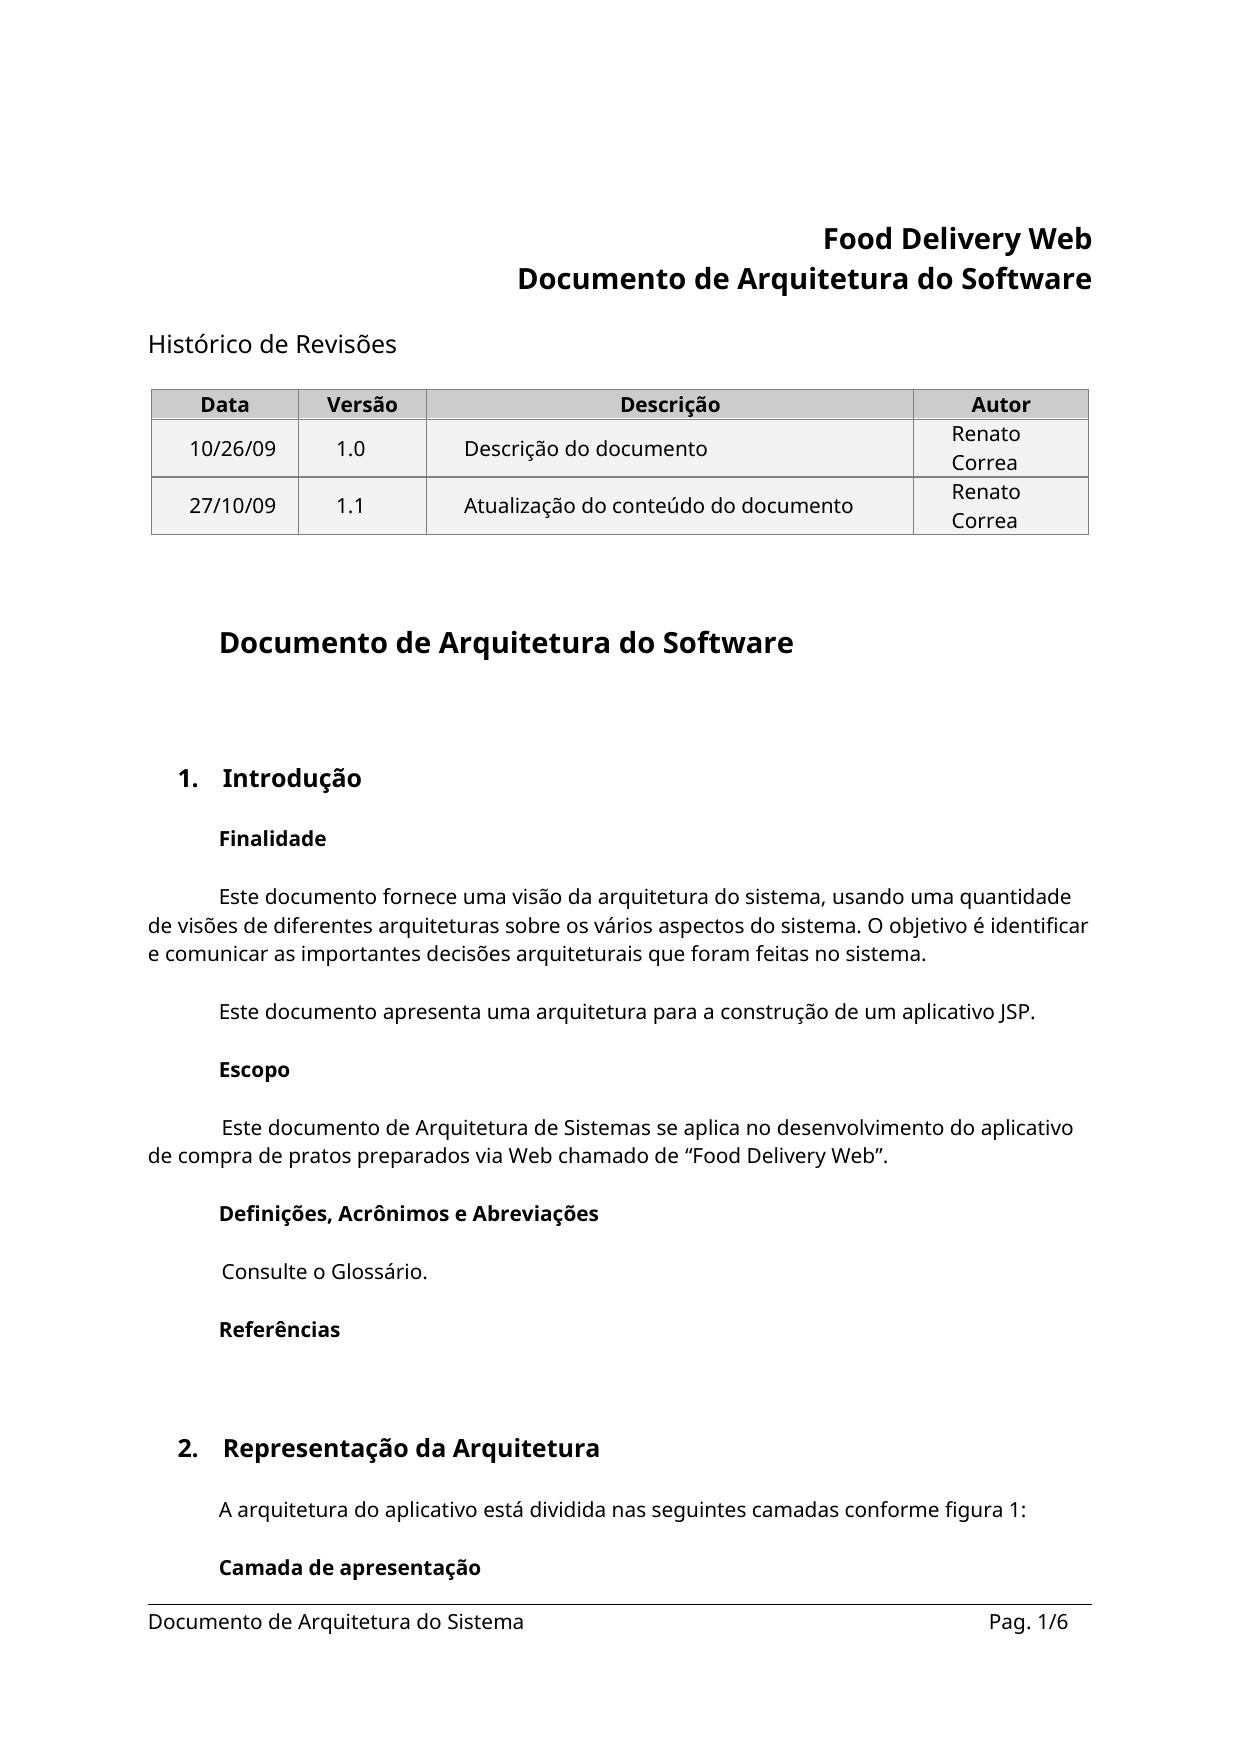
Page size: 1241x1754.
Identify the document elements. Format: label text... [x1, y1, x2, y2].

text Documento de Arquitetura do Software [185, 258, 1092, 298]
text Este documento apresenta uma arquitetura para a construção de um aplicativo JSP. [148, 997, 1092, 1026]
text A arquitetura do aplicativo está dividida nas seguintes camadas conforme figura 1: [148, 1495, 1092, 1523]
table_header Descrição [427, 390, 913, 418]
text Food Delivery Web [148, 219, 1092, 258]
subtitle Representação da Arquitetura [148, 1431, 1092, 1465]
text Consulte o Glossário. [148, 1257, 1092, 1286]
table_header Data [152, 390, 298, 418]
table_cell 27/10/09 [152, 478, 298, 534]
table_cell Renato Correa [914, 420, 1088, 476]
text Histórico de Revisões [148, 326, 1092, 361]
text Escopo [148, 1055, 1092, 1084]
text Documento de Arquitetura do Software [148, 623, 1092, 662]
table_header Autor [914, 390, 1088, 418]
text Este documento de Arquitetura de Sistemas se aplica no desenvolvimento do aplicativo de compra de pratos preparados via Web chamado de “Food Delivery Web”. [148, 1113, 1092, 1170]
table_cell Descrição do documento [427, 420, 913, 476]
text Camada de apresentação [148, 1553, 1092, 1581]
table_cell Atualização do conteúdo do documento [427, 478, 913, 534]
text Este documento fornece uma visão da arquitetura do sistema, usando uma quantidade de visões de diferentes arquiteturas sobre os vários aspectos do sistema. O objetivo é identificar e comunicar as importantes decisões arquiteturais que foram feitas no sistema. [148, 882, 1092, 968]
table_cell 1.0 [299, 420, 426, 476]
table_cell Renato Correa [914, 478, 1088, 534]
subtitle Introdução [148, 761, 1092, 795]
table_header Versão [299, 390, 426, 418]
text Finalidade [148, 824, 1092, 853]
table_cell 26/10/09 [152, 420, 298, 476]
text Referências [148, 1315, 1092, 1344]
text Definições, Acrônimos e Abreviações [148, 1199, 1092, 1228]
table_cell 1.1 [299, 478, 426, 534]
